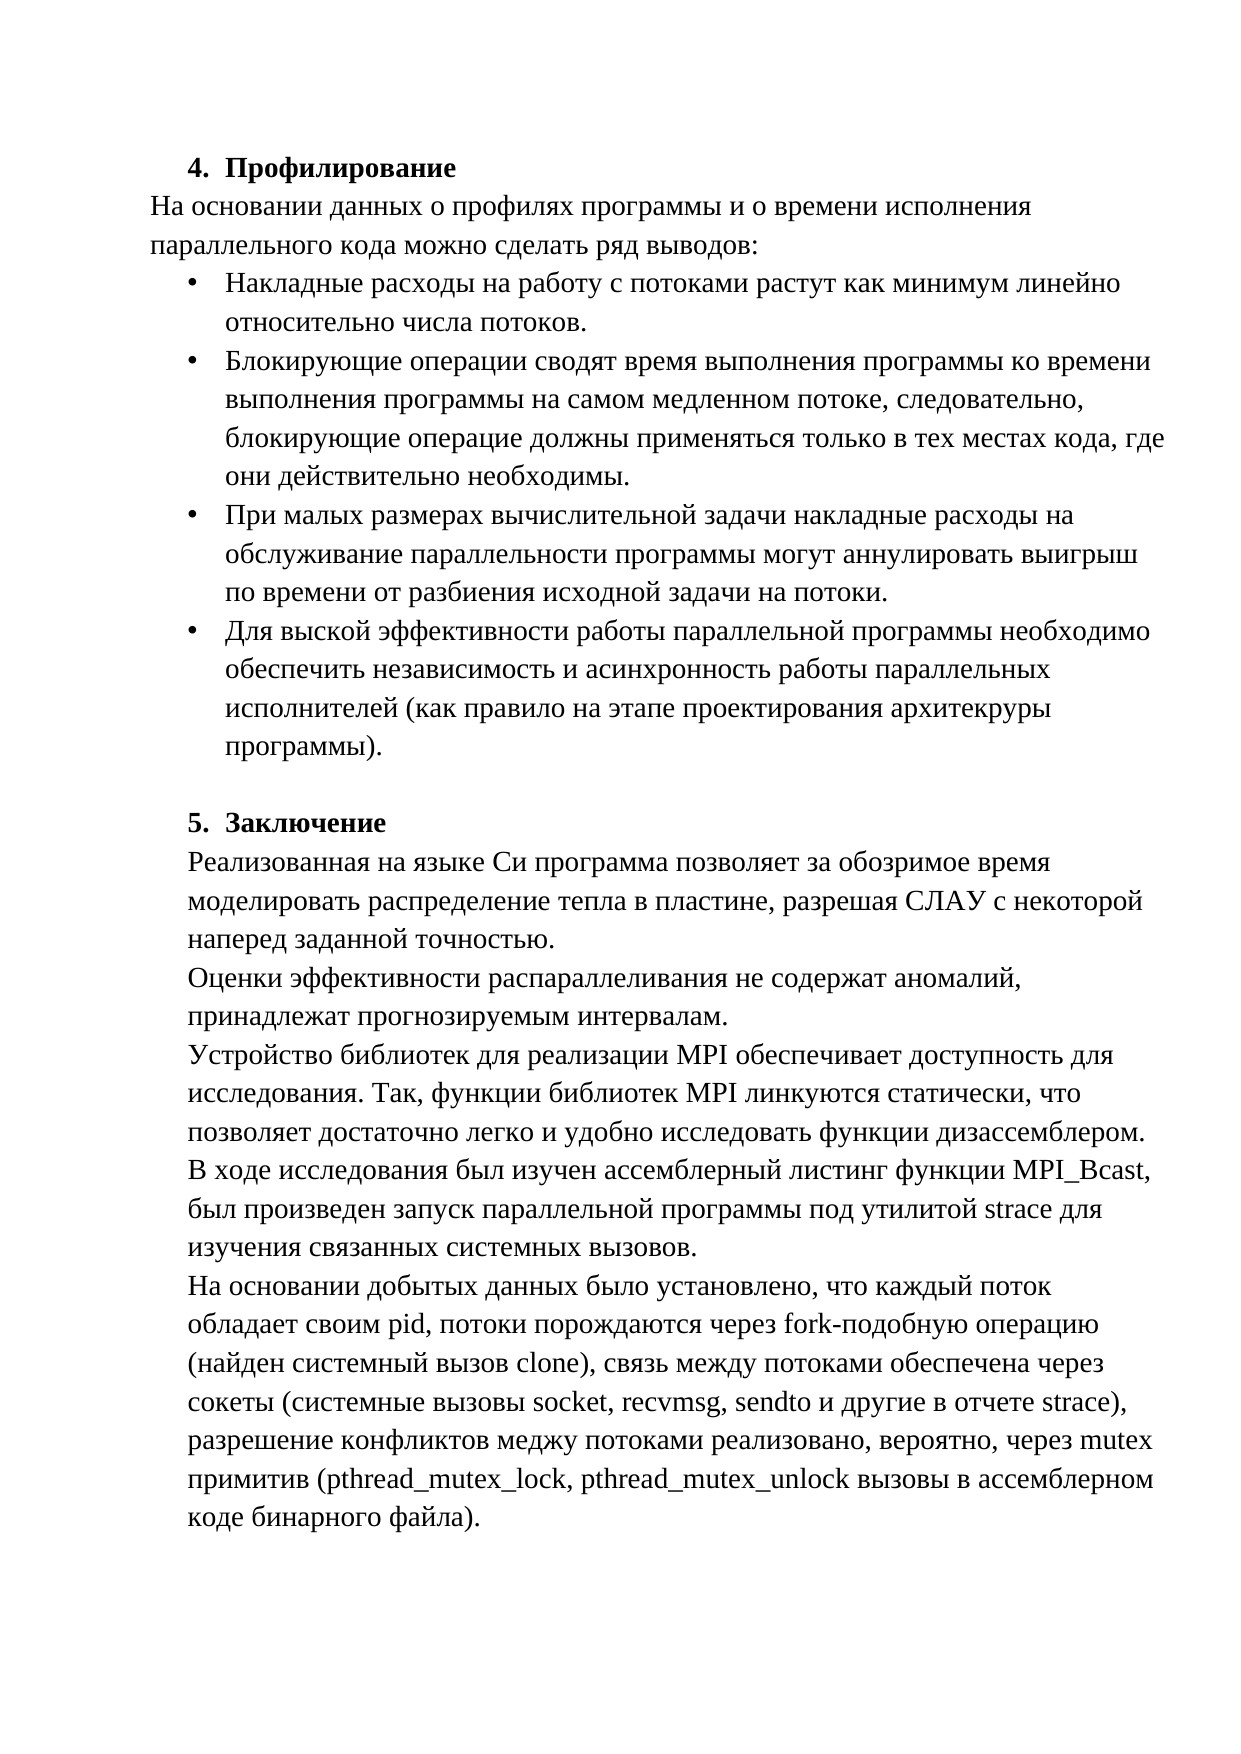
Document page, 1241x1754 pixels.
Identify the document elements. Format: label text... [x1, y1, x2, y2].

list Для выской эффективности работы параллельной программы необходимо обеспечить независимость и асинхронность работы параллельных исполнителей (как правило на этапе проектирования архитекруры программы). [187, 613, 1168, 762]
list В ходе исследования был изучен ассемблерный листинг функции MPI_Bcast, был произведен запуск параллельной программы под утилитой strace для изучения связанных системных вызовов. [187, 1152, 1168, 1263]
list Накладные расходы на работу с потоками растут как минимум линейно относительно числа потоков. [187, 266, 1168, 338]
list При малых размерах вычислительной задачи накладные расходы на обслуживание параллельности программы могут аннулировать выигрыш по времени от разбиения исходной задачи на потоки. [187, 497, 1168, 608]
list Реализованная на языке Си программа позволяет за обозримое время моделировать распределение тепла в пластине, разрешая СЛАУ с некоторой наперед заданной точностью. [187, 844, 1168, 955]
list На основании добытых данных было установлено, что каждый поток обладает своим pid, потоки порождаются через fork-подобную операцию (найден системный вызов clone), связь между потоками обеспечена через сокеты (системные вызовы socket, recvmsg, sendto и другие в отчете strace), разрешение конфликтов меджу потоками реализовано, вероятно, через mutex примитив (pthread_mutex_lock, pthread_mutex_unlock вызовы в ассемблерном коде бинарного файла). [187, 1268, 1168, 1533]
list Блокирующие операции сводят время выполнения программы ко времени выполнения программы на самом медленном потоке, следовательно, блокирующие операцие должны применяться только в тех местах кода, где они действительно необходимы. [187, 343, 1168, 492]
list Заключение [187, 806, 1168, 839]
list Профилирование [187, 150, 1168, 183]
text На основании данных о профилях программы и о времени исполнения параллельного кода можно сделать ряд выводов: [150, 188, 1168, 261]
list Устройство библиотек для реализации MPI обеспечивает доступность для исследования. Так, функции библиотек MPI линкуются статически, что позволяет достаточно легко и удобно исследовать функции дизассемблером. [187, 1037, 1168, 1147]
list Оценки эффективности распараллеливания не содержат аномалий, принадлежат прогнозируемым интервалам. [187, 960, 1168, 1032]
